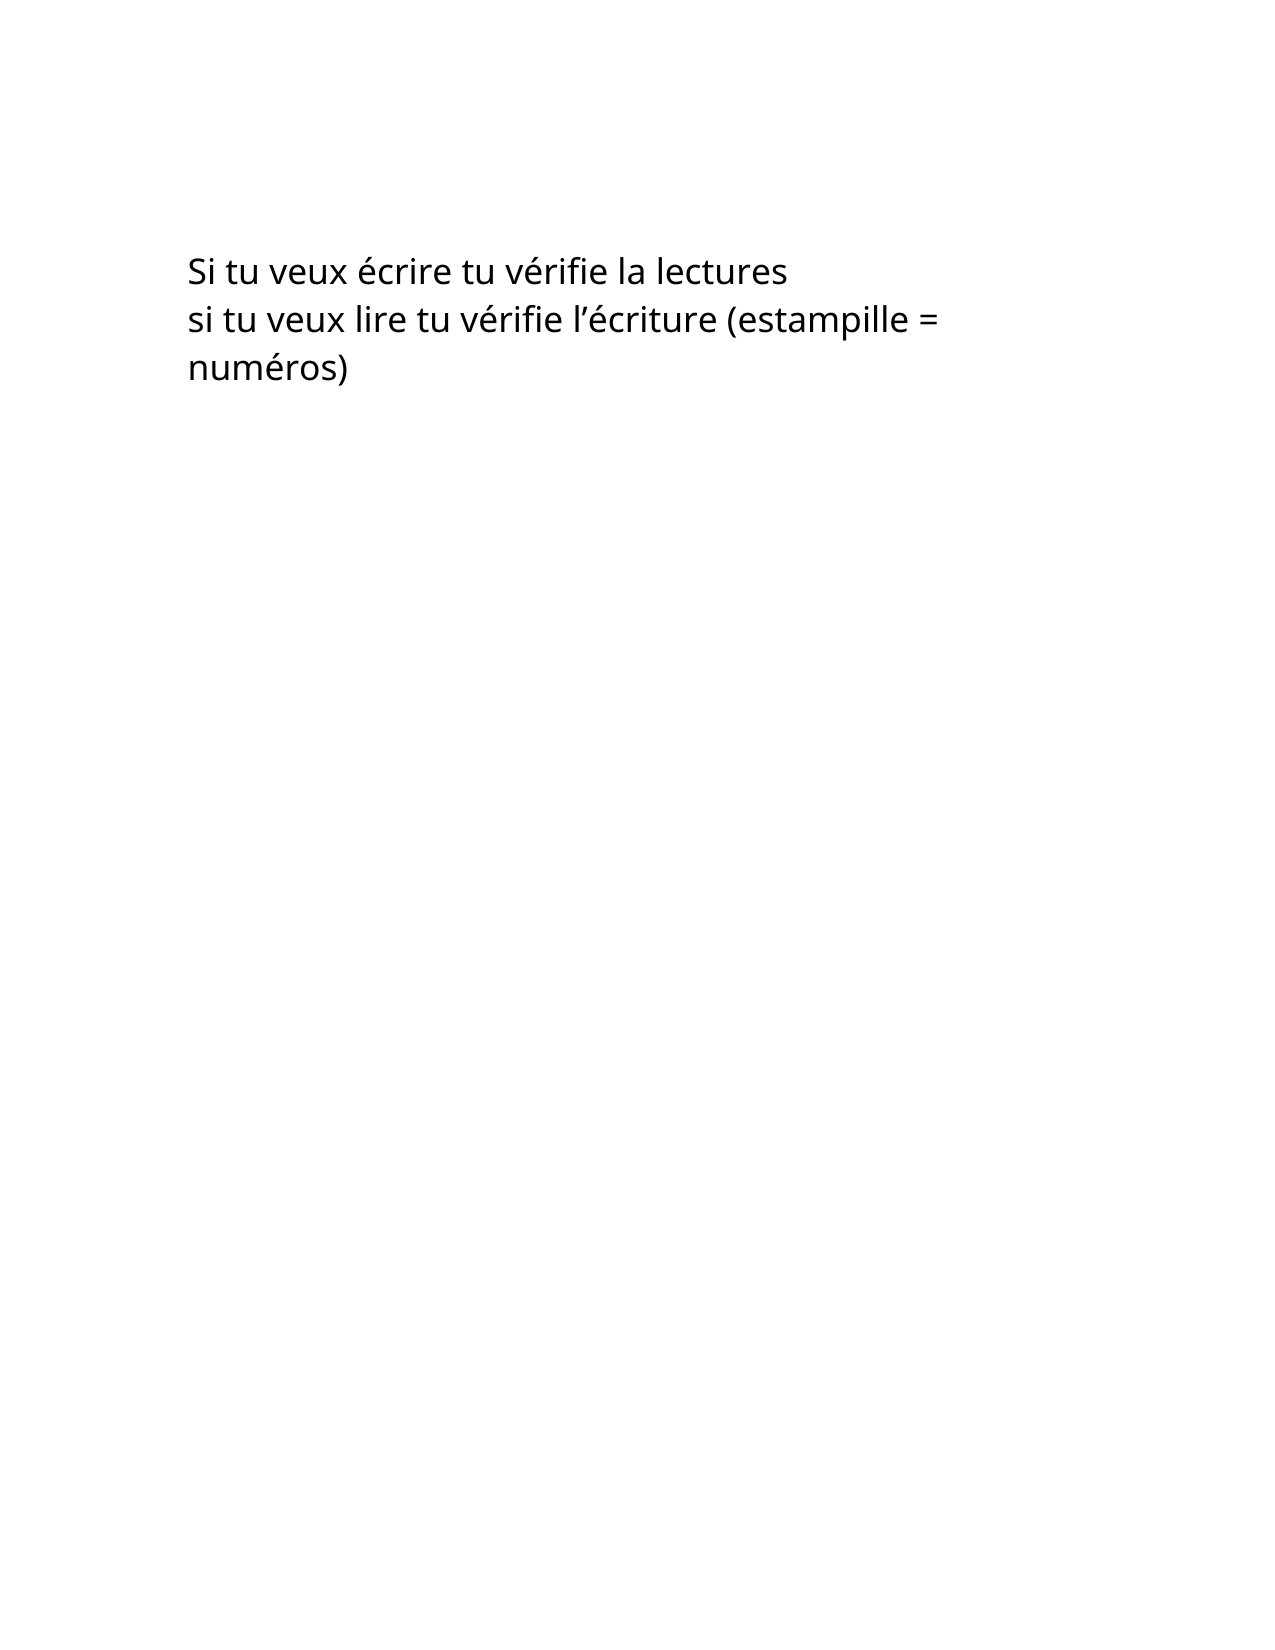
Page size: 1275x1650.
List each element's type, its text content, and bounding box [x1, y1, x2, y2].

text Si tu veux écrire tu vérifie la lectures [187, 246, 1087, 295]
text si tu veux lire tu vérifie l’écriture (estampille = numéros) [187, 295, 1087, 391]
